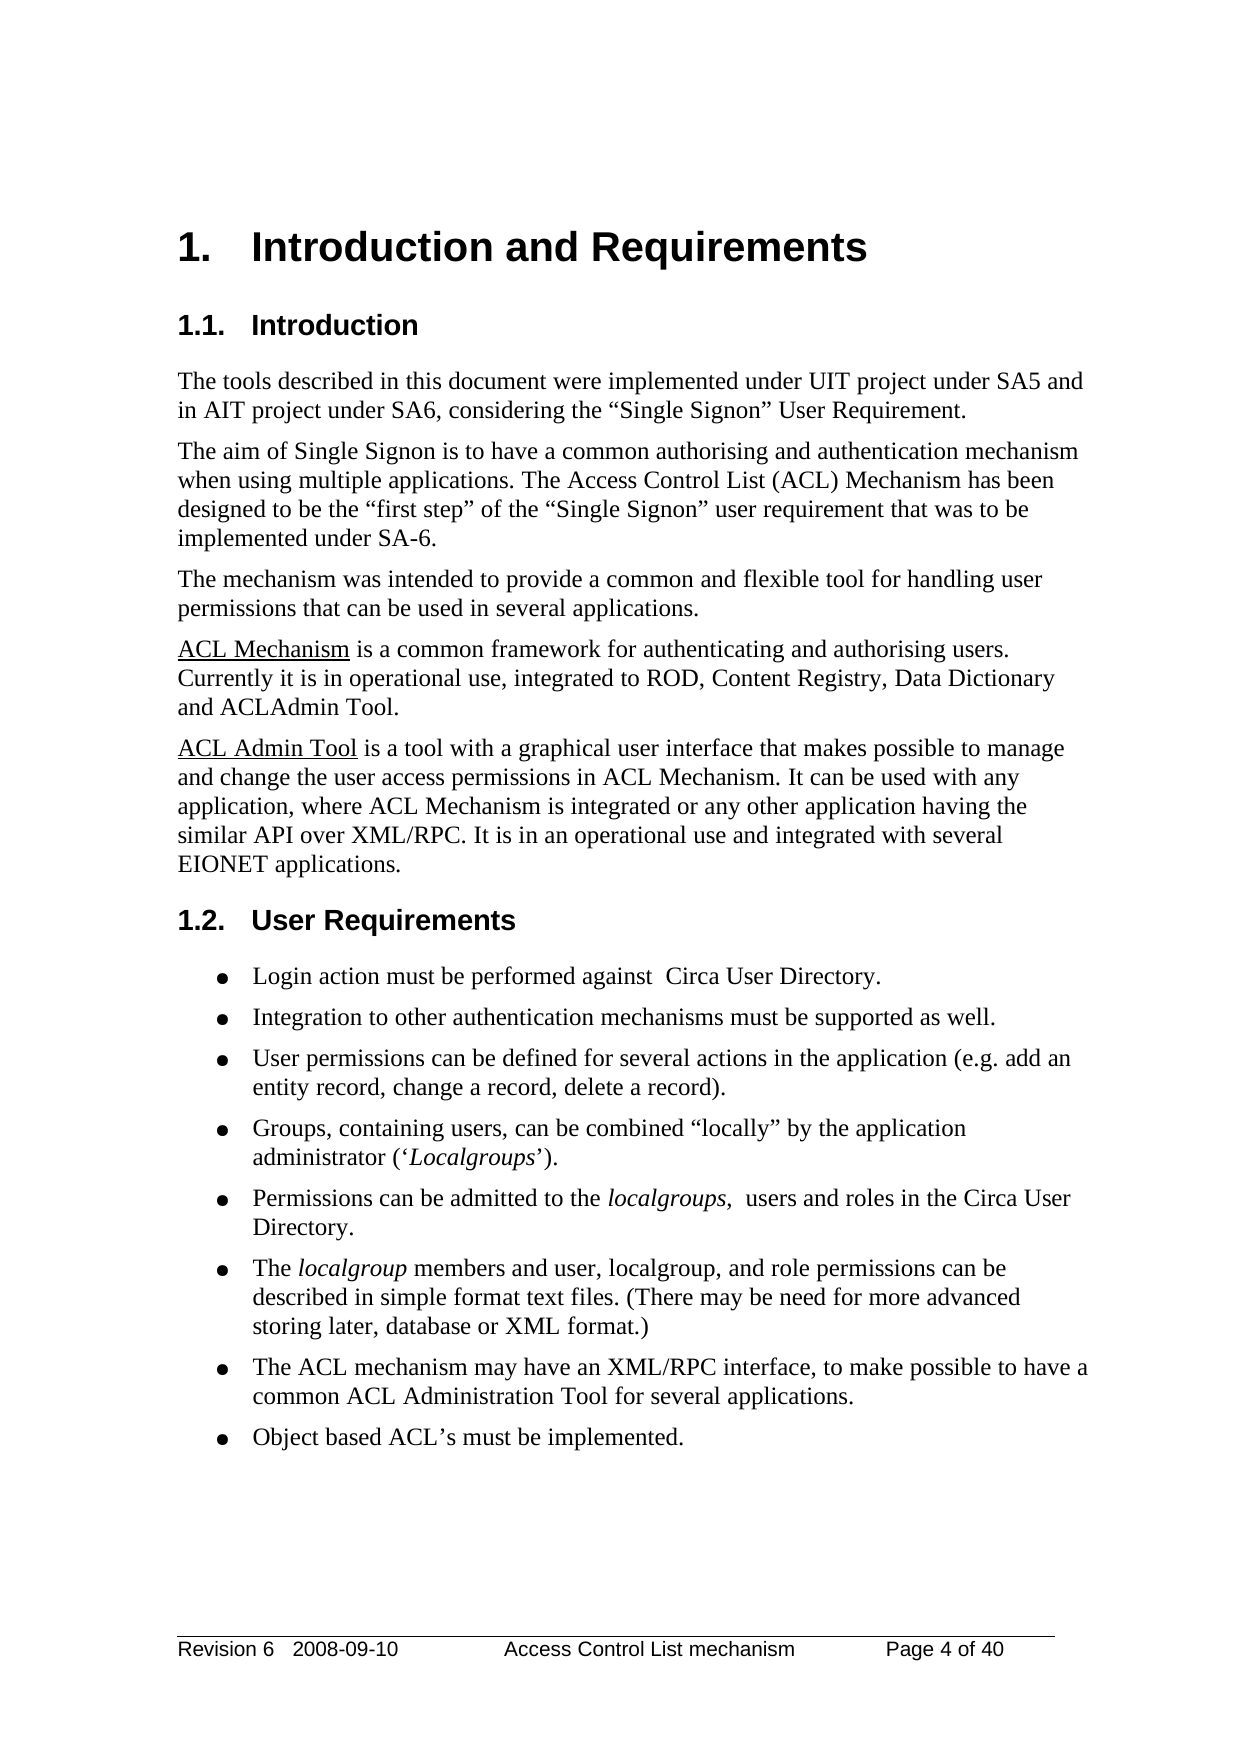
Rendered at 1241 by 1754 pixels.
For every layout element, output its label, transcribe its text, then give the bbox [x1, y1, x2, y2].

list The localgroup members and user, localgroup, and role permissions can be described in simple format text files. (There may be need for more advanced storing later, database or XML format.) [215, 1253, 1092, 1340]
list Integration to other authentication mechanisms must be supported as well. [215, 1002, 1092, 1031]
text ACL Admin Tool is a tool with a graphical user interface that makes possible to manage and change the user access permissions in ACL Mechanism. It can be used with any application, where ACL Mechanism is integrated or any other application having the similar API over XML/RPC. It is in an operational use and integrated with several EIONET applications. [177, 733, 1092, 878]
subtitle Introduction [177, 308, 1092, 341]
list The ACL mechanism may have an XML/RPC interface, to make possible to have a common ACL Administration Tool for several applications. [215, 1352, 1092, 1410]
subtitle User Requirements [177, 903, 1092, 936]
list User permissions can be defined for several actions in the application (e.g. add an entity record, change a record, delete a record). [215, 1043, 1092, 1101]
list Permissions can be admitted to the localgroups, users and roles in the Circa User Directory. [215, 1183, 1092, 1241]
list Object based ACL’s must be implemented. [215, 1421, 1092, 1451]
list Groups, containing users, can be combined “locally” by the application administrator (‘Localgroups’). [215, 1113, 1092, 1171]
text The aim of Single Signon is to have a common authorising and authentication mechanism when using multiple applications. The Access Control List (ACL) Mechanism has been designed to be the “first step” of the “Single Signon” user requirement that was to be implemented under SA-6. [177, 436, 1092, 552]
text The mechanism was intended to provide a common and flexible tool for handling user permissions that can be used in several applications. [177, 564, 1092, 622]
list Login action must be performed against Circa User Directory. [215, 961, 1092, 990]
text ACL Mechanism is a common framework for authenticating and authorising users. Currently it is in operational use, integrated to ROD, Content Registry, Data Dictionary and ACLAdmin Tool. [177, 634, 1092, 721]
subtitle Introduction and Requirements [177, 222, 1092, 270]
text The tools described in this document were implemented under UIT project under SA5 and in AIT project under SA6, considering the “Single Signon” User Requirement. [177, 366, 1092, 424]
